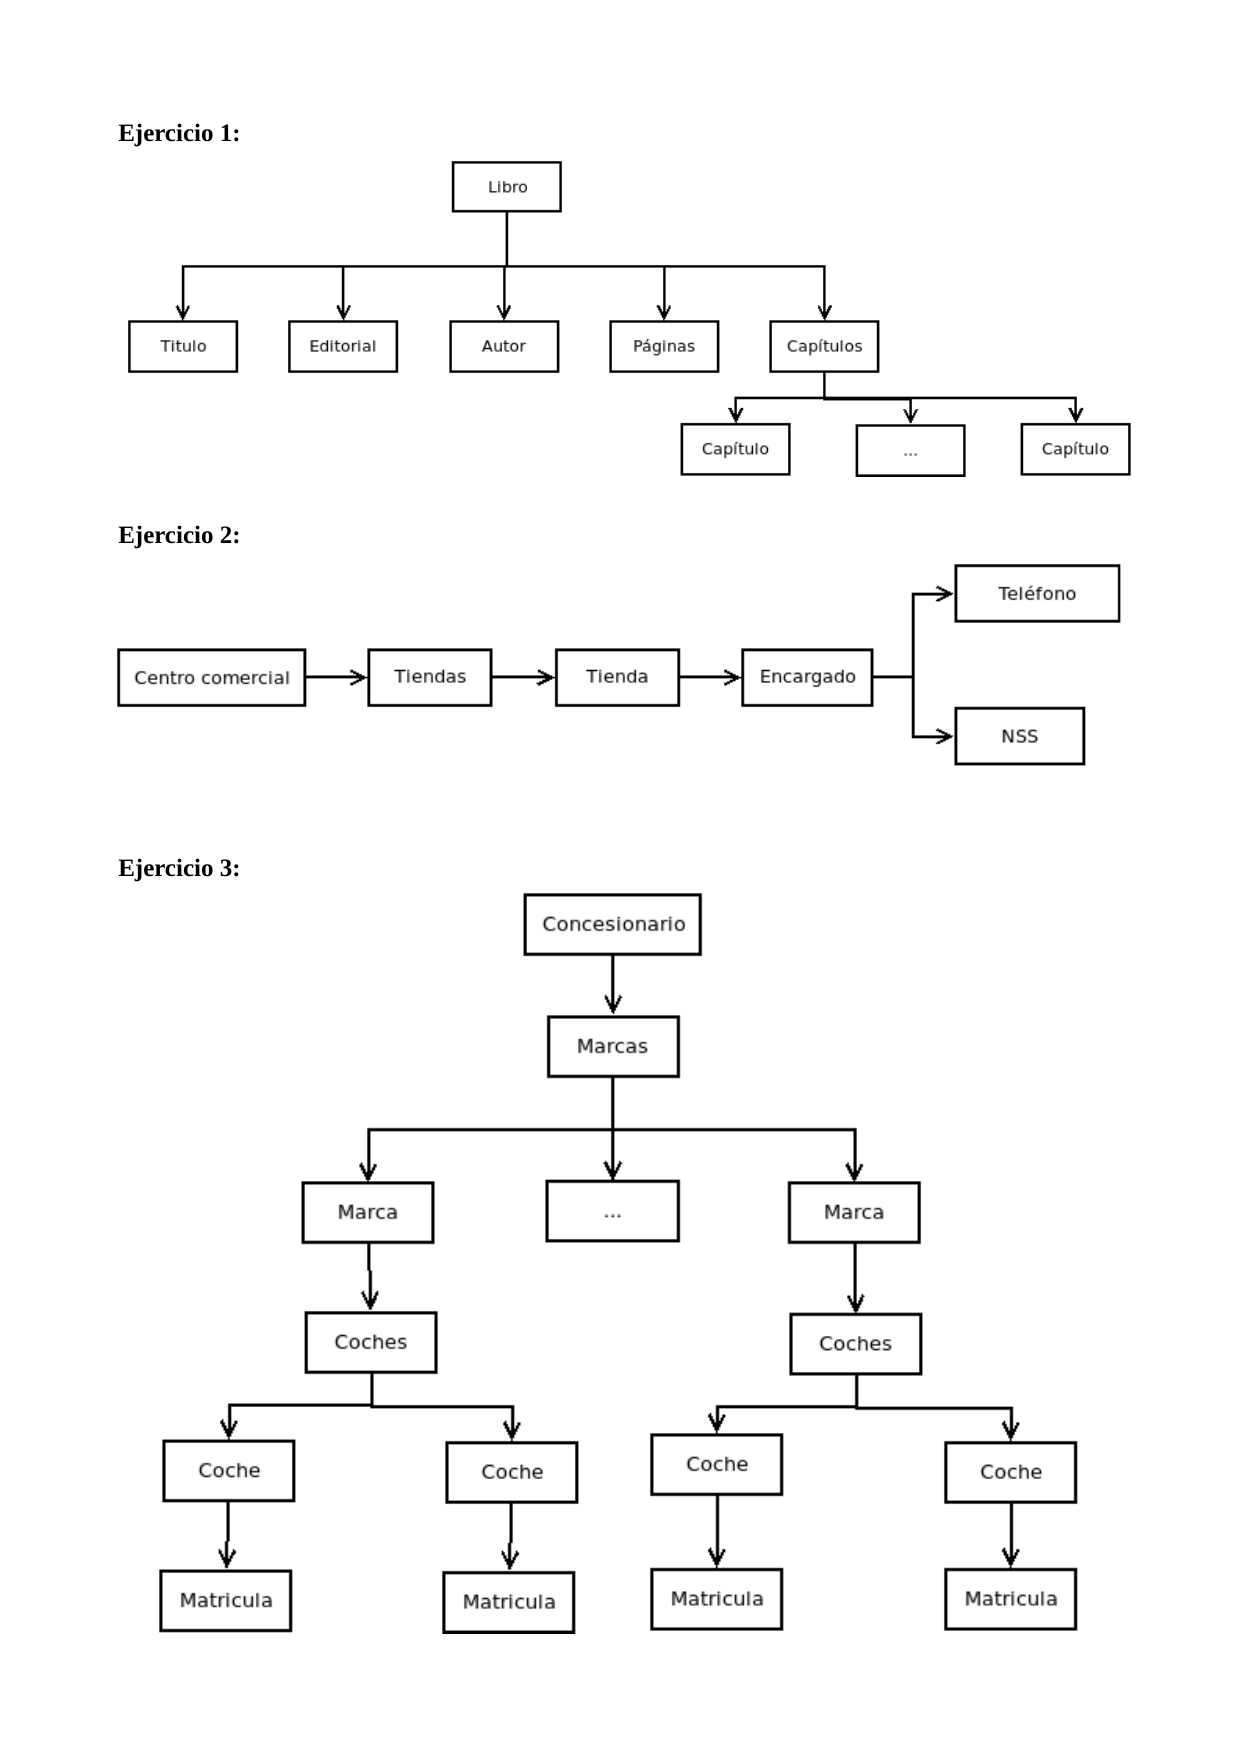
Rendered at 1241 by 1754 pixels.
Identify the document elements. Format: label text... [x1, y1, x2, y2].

text Ejercicio 3: [118, 853, 1122, 881]
picture [158, 893, 1079, 1634]
text Ejercicio 1: [118, 118, 1122, 147]
picture [127, 160, 1132, 477]
picture [116, 563, 1121, 767]
text Ejercicio 2: [118, 521, 1122, 549]
